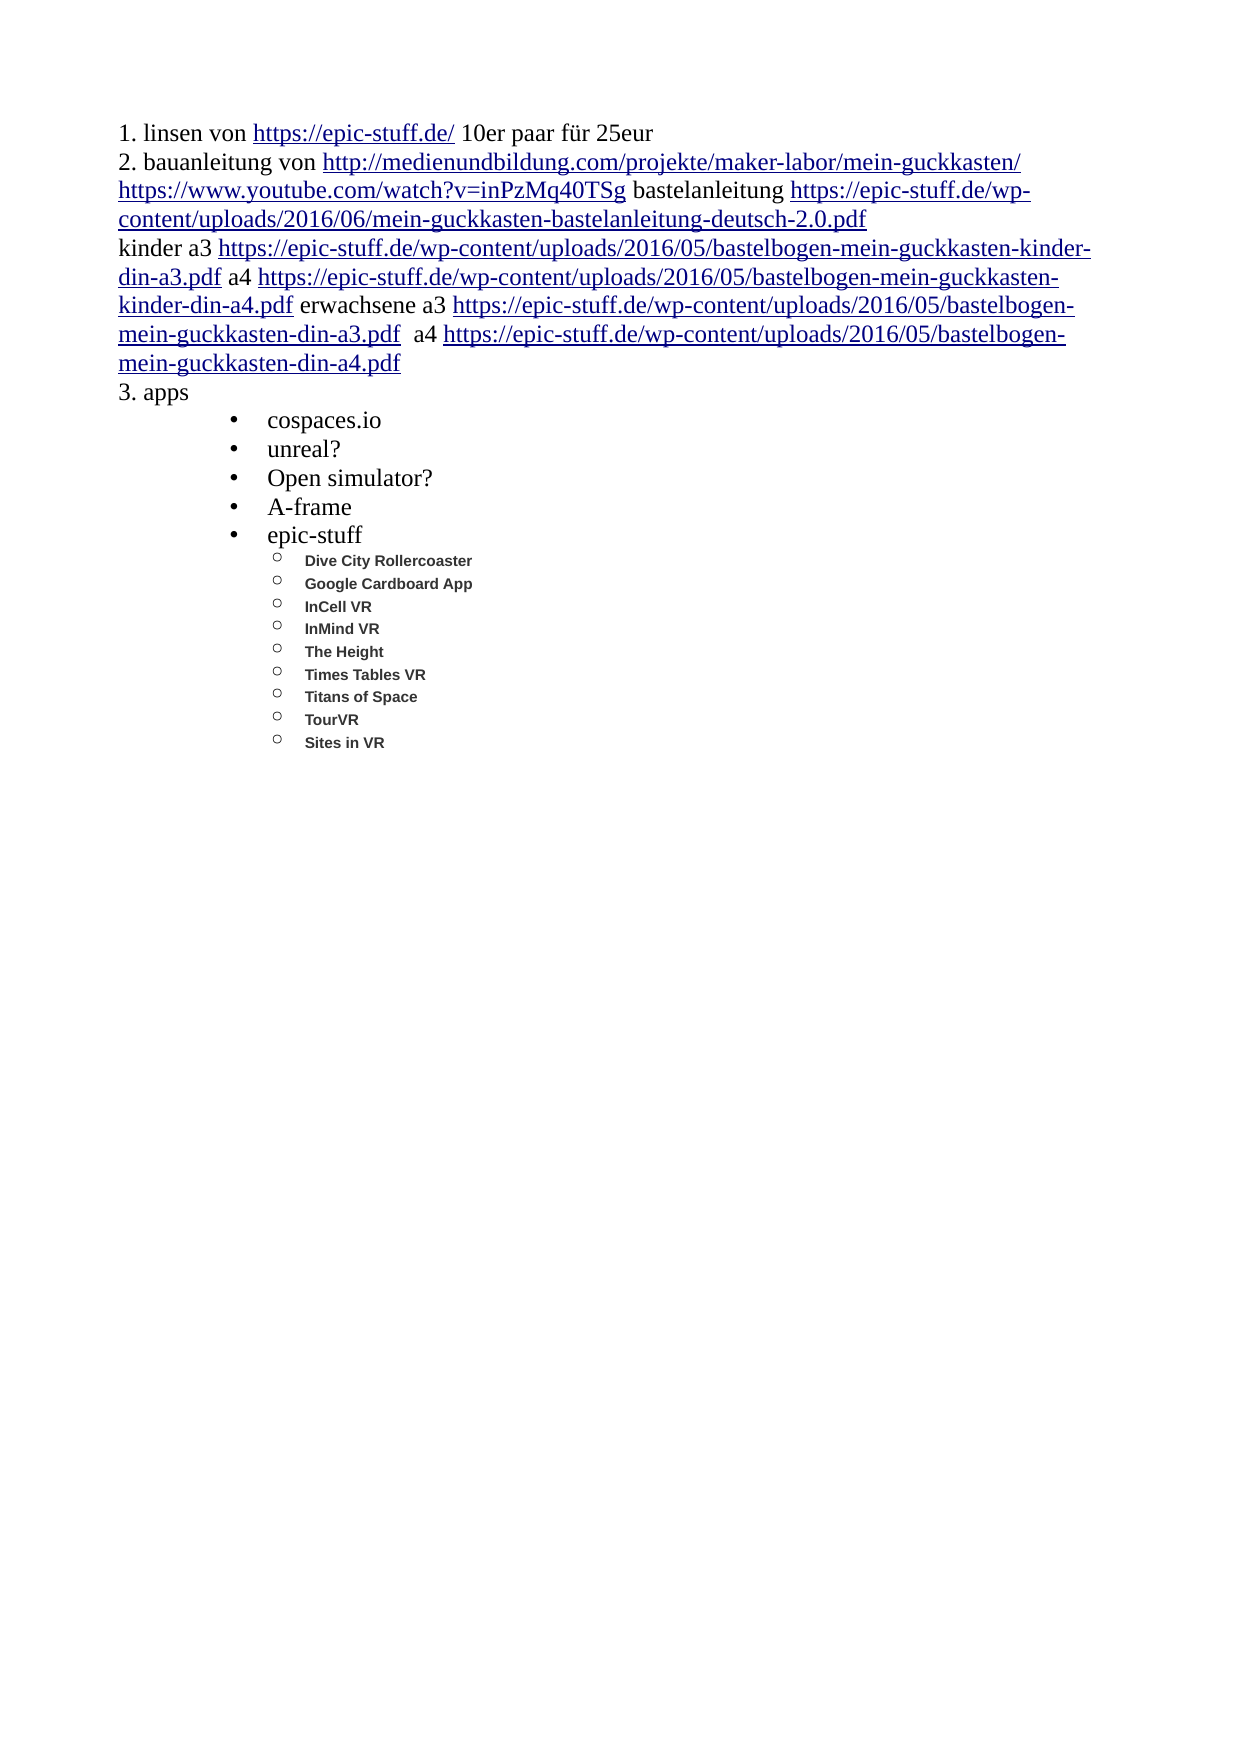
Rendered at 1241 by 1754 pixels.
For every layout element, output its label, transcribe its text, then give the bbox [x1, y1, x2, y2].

list unreal? [229, 434, 1122, 463]
text 2. bauanleitung von http://medienundbildung.com/projekte/maker-labor/mein-guckkasten/ https://www.youtube.com/watch?v=inPzMq40TSg bastelanleitung https://epic-stuff.de/wp-content/uploads/2016/06/mein-guckkasten-bastelanleitung-deutsch-2.0.pdf [118, 147, 1122, 233]
list Google Cardboard App [267, 572, 1122, 595]
list InMind VR [267, 617, 1122, 640]
list Sites in VR [267, 731, 1122, 754]
list Titans of Space [267, 686, 1122, 708]
list TourVR [267, 708, 1122, 731]
list A-frame [229, 492, 1122, 521]
text kinder a3 https://epic-stuff.de/wp-content/uploads/2016/05/bastelbogen-mein-guckkasten-kinder-din-a3.pdf a4 https://epic-stuff.de/wp-content/uploads/2016/05/bastelbogen-mein-guckkasten-kinder-din-a4.pdf erwachsene a3 https://epic-stuff.de/wp-content/uploads/2016/05/bastelbogen-mein-guckkasten-din-a3.pdf a4 https://epic-stuff.de/wp-content/uploads/2016/05/bastelbogen-mein-guckkasten-din-a4.pdf [118, 233, 1122, 377]
text 3. apps [118, 377, 1122, 406]
list InCell VR [267, 595, 1122, 617]
list Open simulator? [229, 463, 1122, 492]
list Dive City Rollercoaster [267, 549, 1122, 572]
list cospaces.io [229, 406, 1122, 434]
list The Height [267, 640, 1122, 663]
list Times Tables VR [267, 663, 1122, 686]
list epic-stuff [229, 521, 1122, 549]
text 1. linsen von https://epic-stuff.de/ 10er paar für 25eur [118, 118, 1122, 147]
